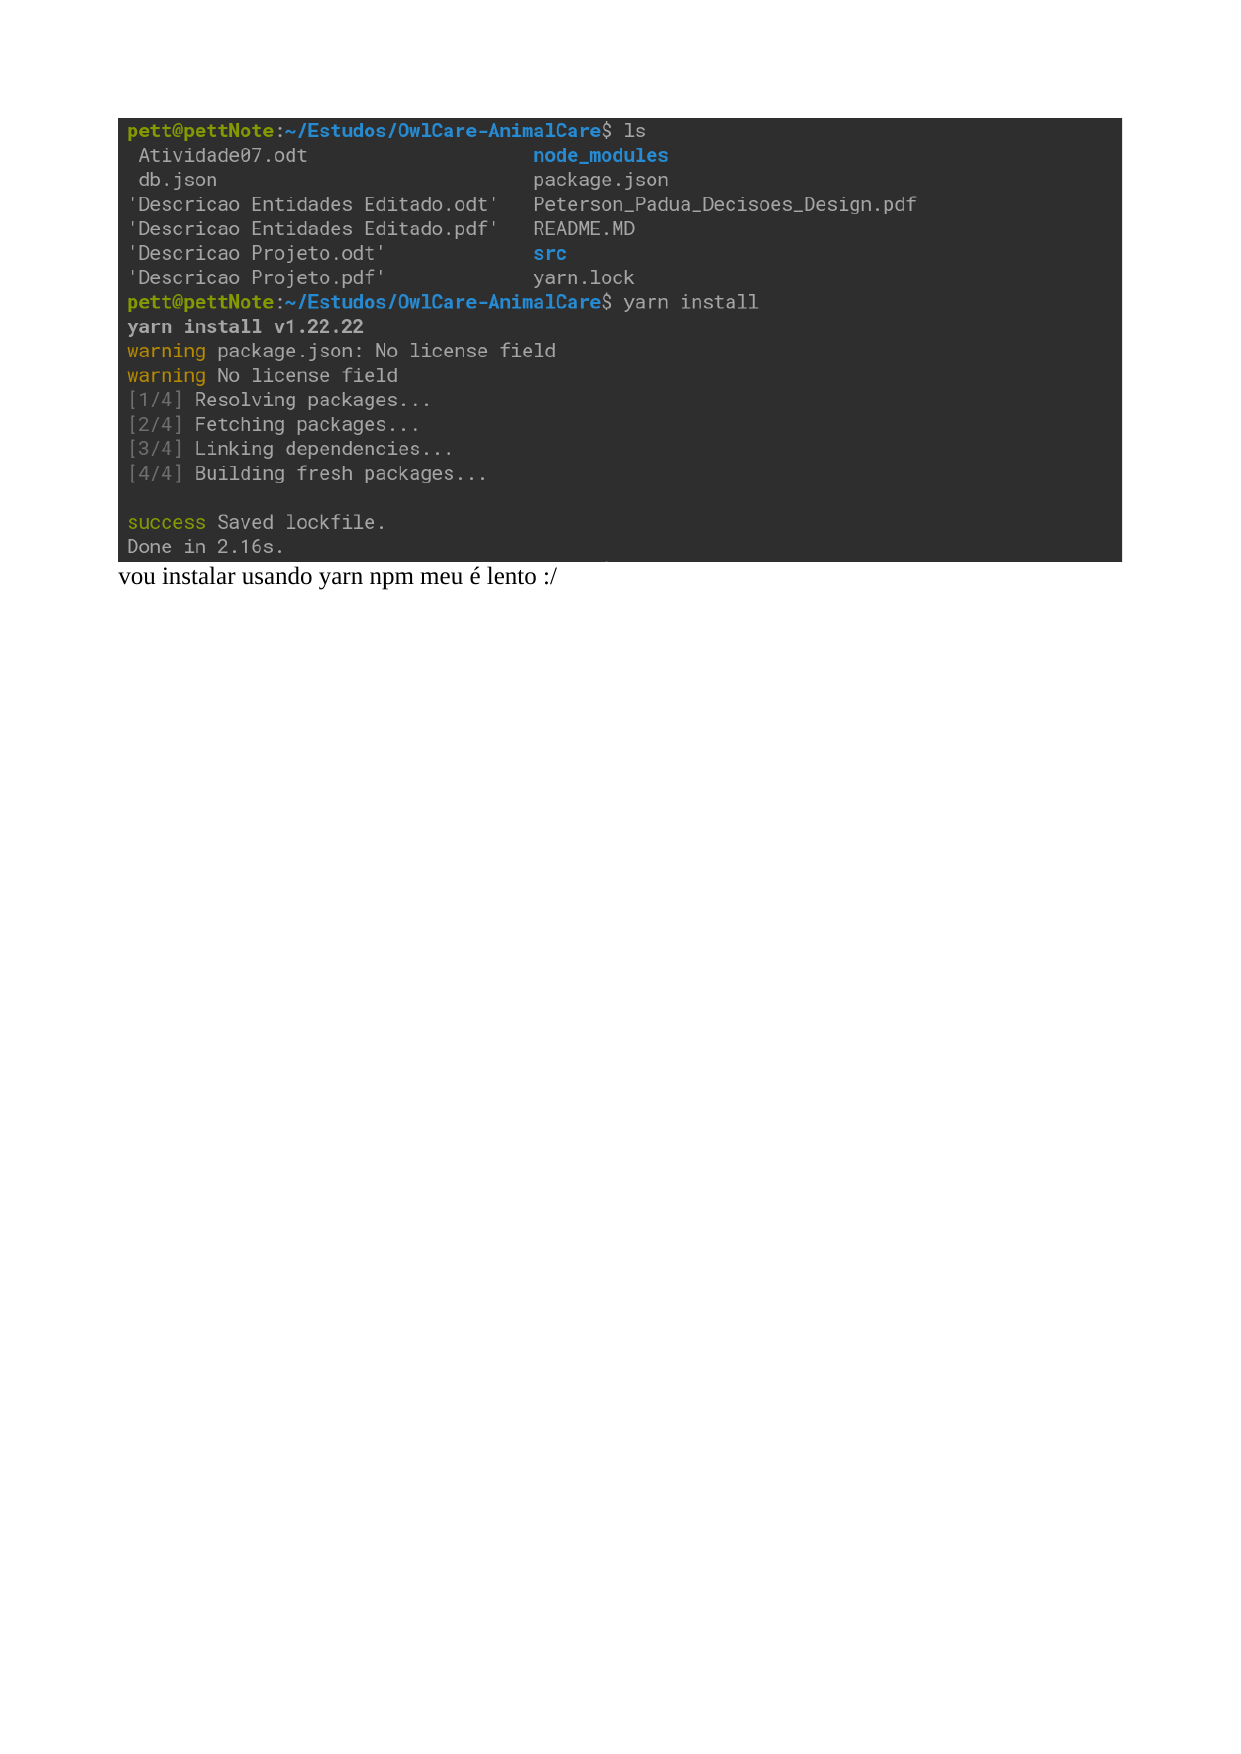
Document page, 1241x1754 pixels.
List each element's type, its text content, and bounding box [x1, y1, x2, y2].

picture [118, 118, 1123, 562]
text vou instalar usando yarn npm meu é lento :/ [118, 562, 1122, 820]
